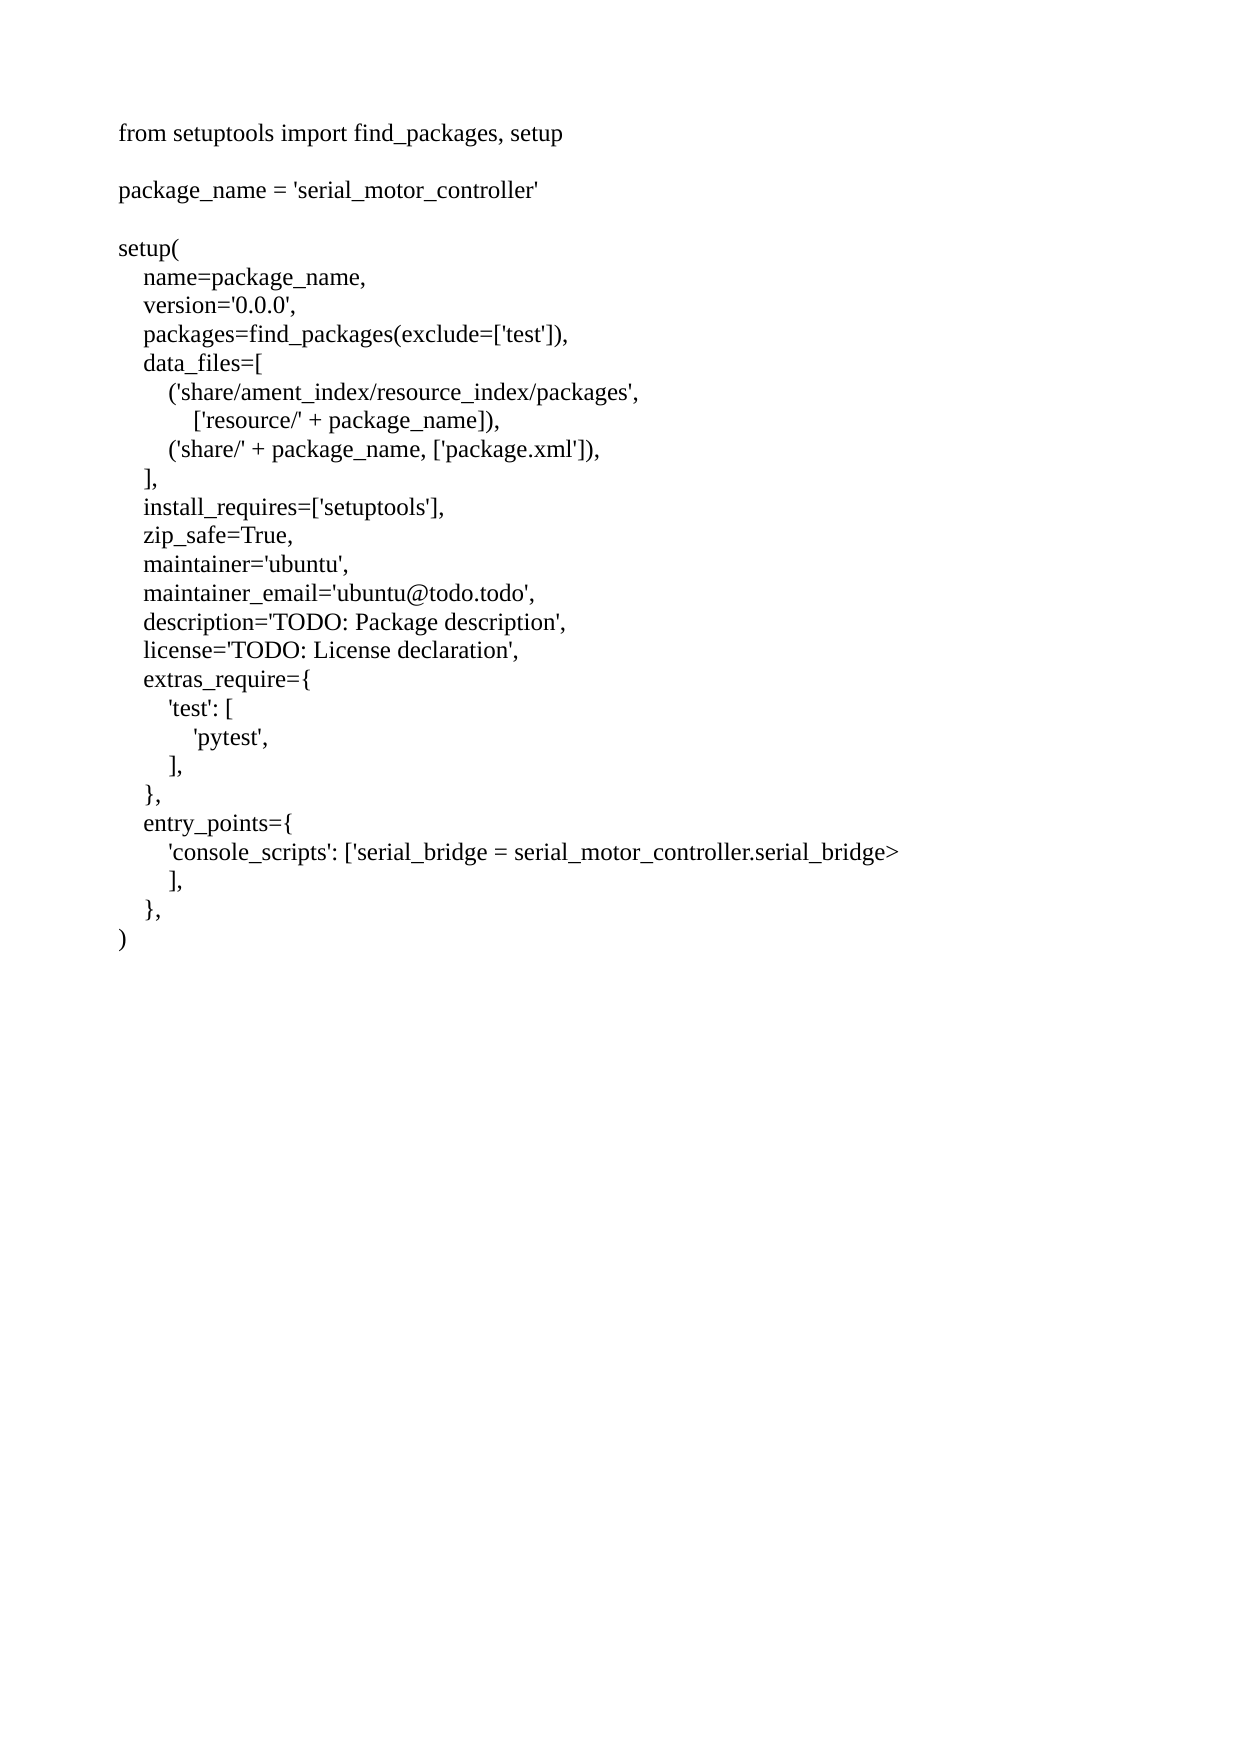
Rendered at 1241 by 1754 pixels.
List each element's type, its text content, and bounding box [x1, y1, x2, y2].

text description='TODO: Package description', [118, 607, 1122, 636]
text from setuptools import find_packages, setup [118, 118, 1122, 147]
text packages=find_packages(exclude=['test']), [118, 319, 1122, 348]
text setup( [118, 233, 1122, 262]
text data_files=[ [118, 348, 1122, 377]
text maintainer='ubuntu', [118, 549, 1122, 578]
text ], [118, 866, 1122, 894]
text 'console_scripts': ['serial_bridge = serial_motor_controller.serial_bridge> [118, 837, 1122, 866]
text ('share/ament_index/resource_index/packages', [118, 377, 1122, 406]
text ['resource/' + package_name]), [118, 406, 1122, 434]
text ], [118, 751, 1122, 779]
text ('share/' + package_name, ['package.xml']), [118, 434, 1122, 463]
text license='TODO: License declaration', [118, 636, 1122, 664]
text version='0.0.0', [118, 291, 1122, 319]
text }, [118, 894, 1122, 923]
text extras_require={ [118, 664, 1122, 693]
text ], [118, 463, 1122, 492]
text install_requires=['setuptools'], [118, 492, 1122, 521]
text 'pytest', [118, 722, 1122, 751]
text }, [118, 779, 1122, 808]
text maintainer_email='ubuntu@todo.todo', [118, 578, 1122, 607]
text name=package_name, [118, 262, 1122, 291]
text package_name = 'serial_motor_controller' [118, 176, 1122, 204]
text 'test': [ [118, 693, 1122, 722]
text entry_points={ [118, 808, 1122, 837]
text zip_safe=True, [118, 521, 1122, 549]
text ) [118, 923, 1122, 952]
